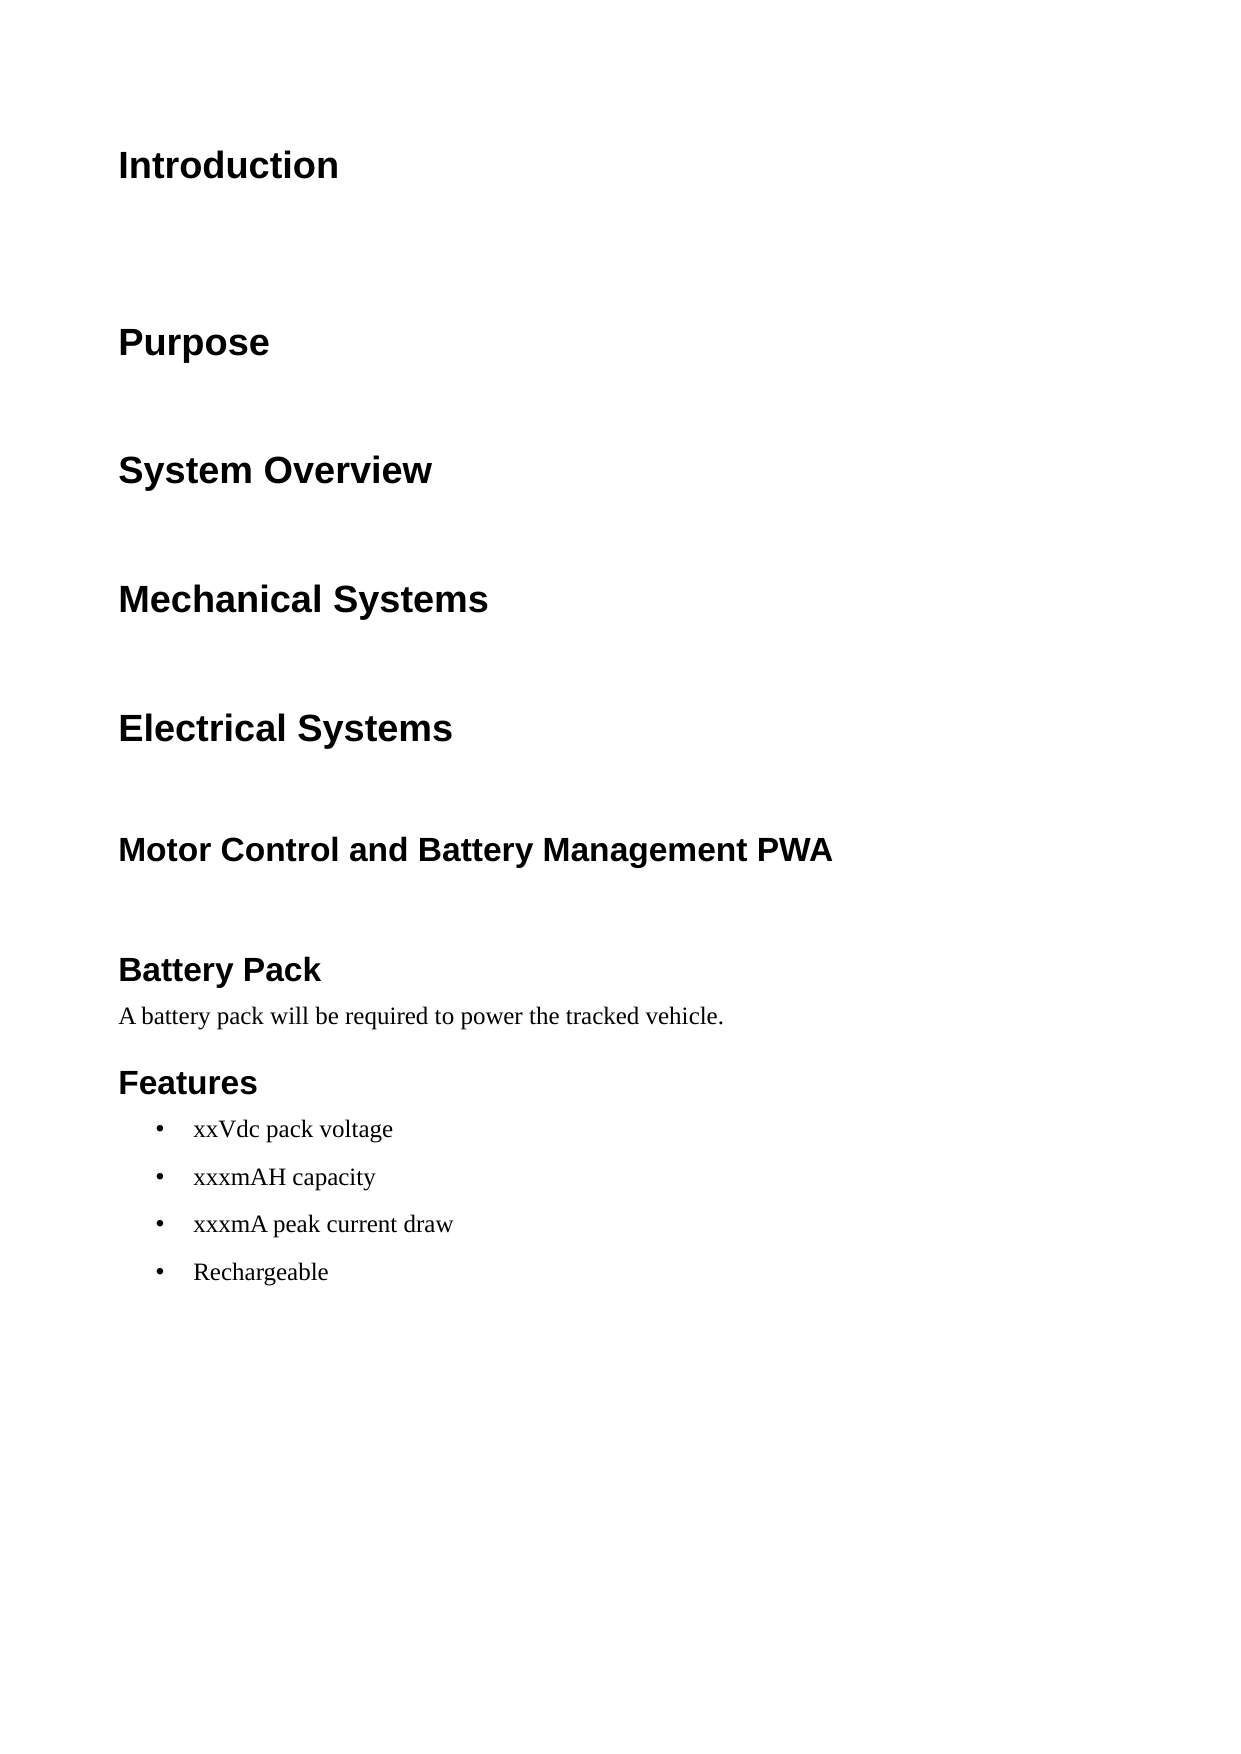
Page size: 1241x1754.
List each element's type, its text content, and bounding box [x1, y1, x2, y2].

list xxxmAH capacity [156, 1162, 1122, 1191]
subtitle Purpose [118, 319, 1122, 363]
subtitle Introduction [118, 143, 1122, 187]
subtitle Electrical Systems [118, 706, 1122, 749]
list Rechargeable [156, 1257, 1122, 1286]
subtitle Mechanical Systems [118, 577, 1122, 621]
list xxxmA peak current draw [156, 1209, 1122, 1238]
list xxVdc pack voltage [156, 1114, 1122, 1143]
subtitle Battery Pack [118, 950, 1122, 988]
subtitle Motor Control and Battery Management PWA [118, 830, 1122, 869]
subtitle System Overview [118, 448, 1122, 492]
text A battery pack will be required to power the tracked vehicle. [118, 1001, 1122, 1030]
subtitle Features [118, 1063, 1122, 1102]
